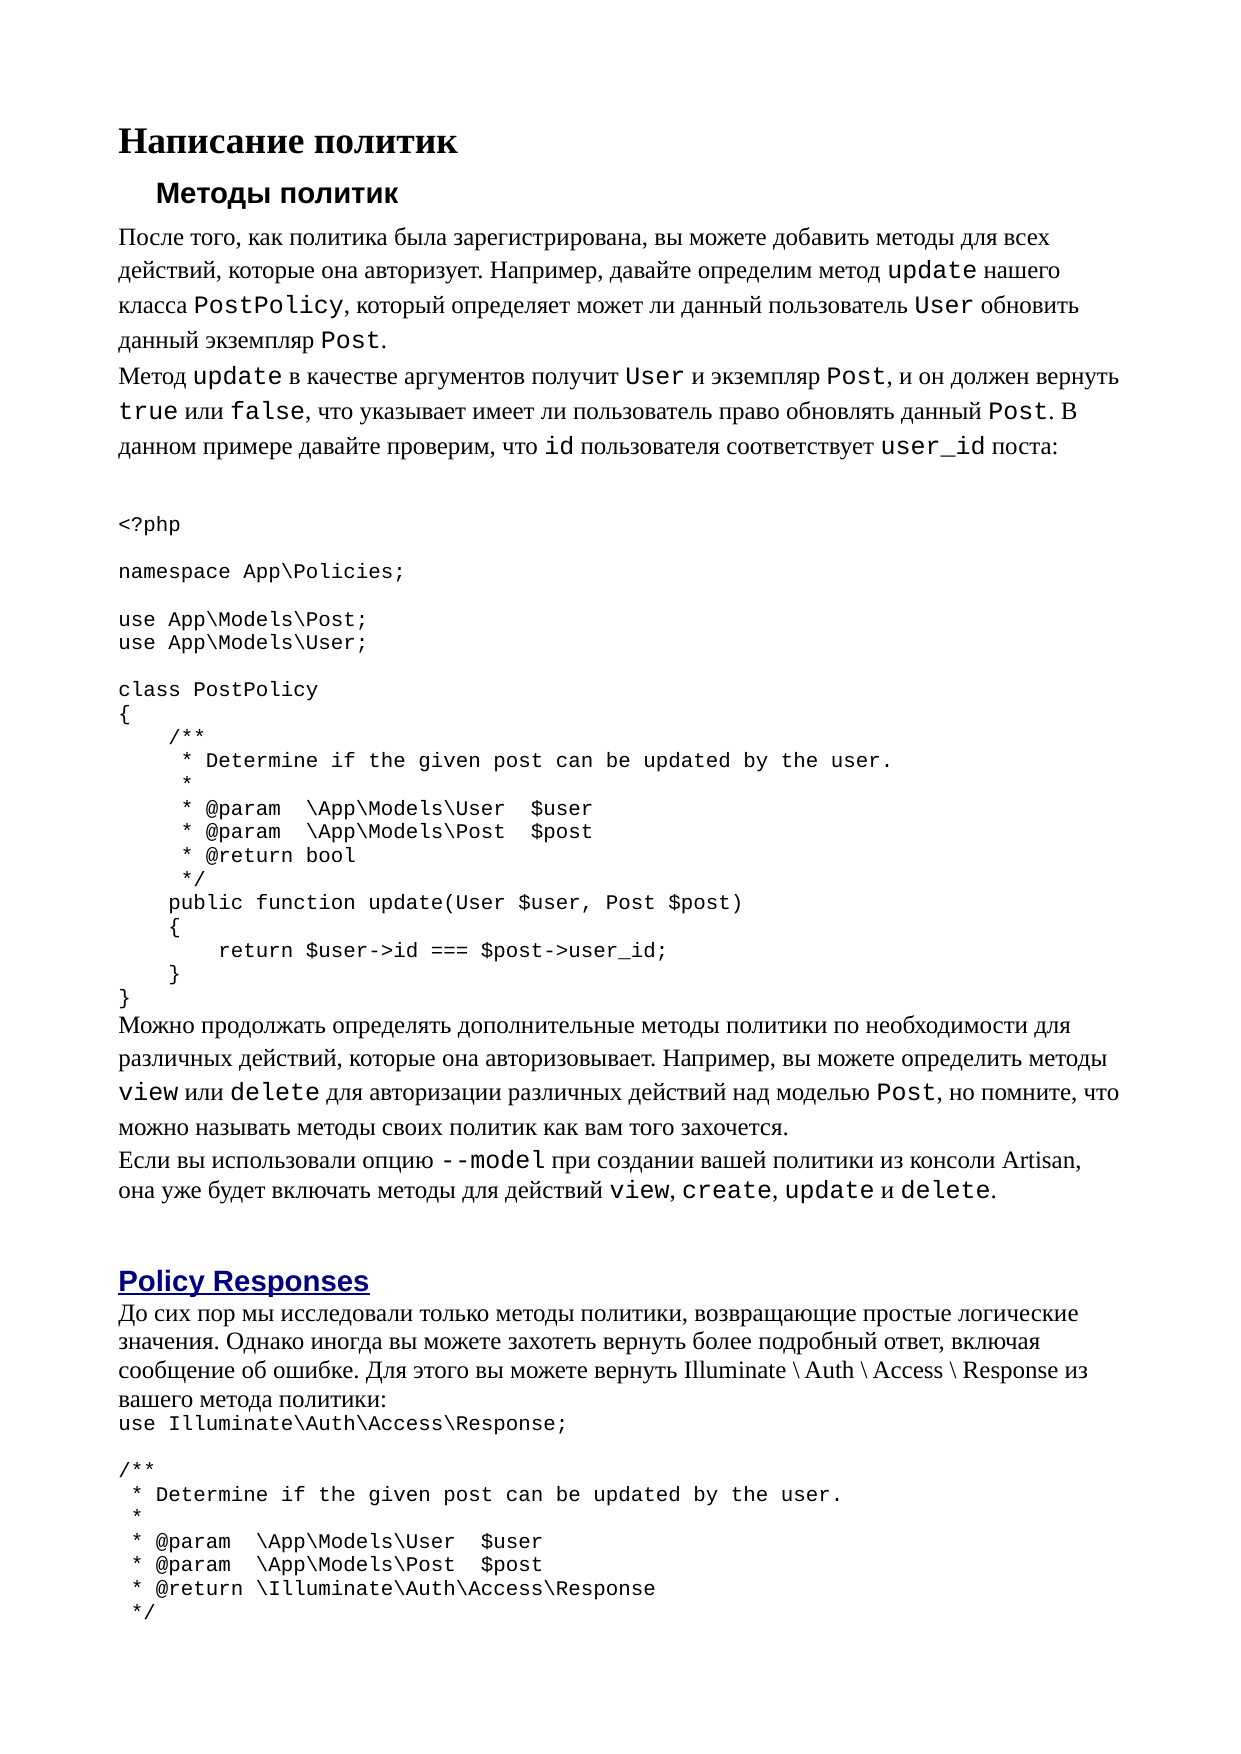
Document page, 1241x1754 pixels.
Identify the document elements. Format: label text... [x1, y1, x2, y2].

text Можно продолжать определять дополнительные методы политики по необходимости для различных действий, которые она авторизовывает. Например, вы можете определить методы view или delete для авторизации различных действий над моделью Post, но помните, что можно называть методы своих политик как вам того захочется. [118, 1011, 1122, 1140]
text public function update(User $user, Post $post) [118, 892, 1122, 916]
text После того, как политика была зарегистрирована, вы можете добавить методы для всех действий, которые она авторизует. Например, давайте определим метод update нашего класса PostPolicy, который определяет может ли данный пользователь User обновить данный экземпляр Post. [118, 222, 1122, 356]
text return $user->id === $post->user_id; [118, 939, 1122, 963]
text * @return bool [118, 845, 1122, 869]
text * @param \App\Models\User $user [118, 1531, 1122, 1554]
text } [118, 963, 1122, 987]
text Метод update в качестве аргументов получит User и экземпляр Post, и он должен вернуть true или false, что указывает имеет ли пользователь право обновлять данный Post. В данном примере давайте проверим, что id пользователя соответствует user_id поста: [118, 361, 1122, 462]
text * @param \App\Models\Post $post [118, 1554, 1122, 1578]
text */ [118, 869, 1122, 892]
subtitle Методы политик [156, 176, 1122, 209]
text class PostPolicy [118, 679, 1122, 703]
text } [118, 987, 1122, 1011]
text * [118, 774, 1122, 798]
text <?php [118, 514, 1122, 538]
text namespace App\Policies; [118, 561, 1122, 585]
text use App\Models\User; [118, 632, 1122, 656]
text { [118, 916, 1122, 939]
text /** [118, 727, 1122, 750]
text Если вы использовали опцию --model при создании вашей политики из консоли Artisan, она уже будет включать методы для действий view, create, update и delete. [118, 1145, 1122, 1206]
text * @param \App\Models\User $user [118, 798, 1122, 821]
text */ [118, 1602, 1122, 1625]
subtitle Policy Responses [118, 1264, 1122, 1298]
text * Determine if the given post can be updated by the user. [118, 1483, 1122, 1507]
text До сих пор мы исследовали только методы политики, возвращающие простые логические значения. Однако иногда вы можете захотеть вернуть более подробный ответ, включая сообщение об ошибке. Для этого вы можете вернуть Illuminate \ Auth \ Access \ Response из вашего метода политики: [118, 1298, 1122, 1413]
text * [118, 1507, 1122, 1531]
text * @param \App\Models\Post $post [118, 821, 1122, 845]
text { [118, 703, 1122, 727]
text * @return \Illuminate\Auth\Access\Response [118, 1578, 1122, 1602]
text * Determine if the given post can be updated by the user. [118, 750, 1122, 774]
text use App\Models\Post; [118, 608, 1122, 632]
text use Illuminate\Auth\Access\Response; [118, 1413, 1122, 1436]
subtitle Написание политик [118, 118, 1122, 161]
text /** [118, 1460, 1122, 1483]
